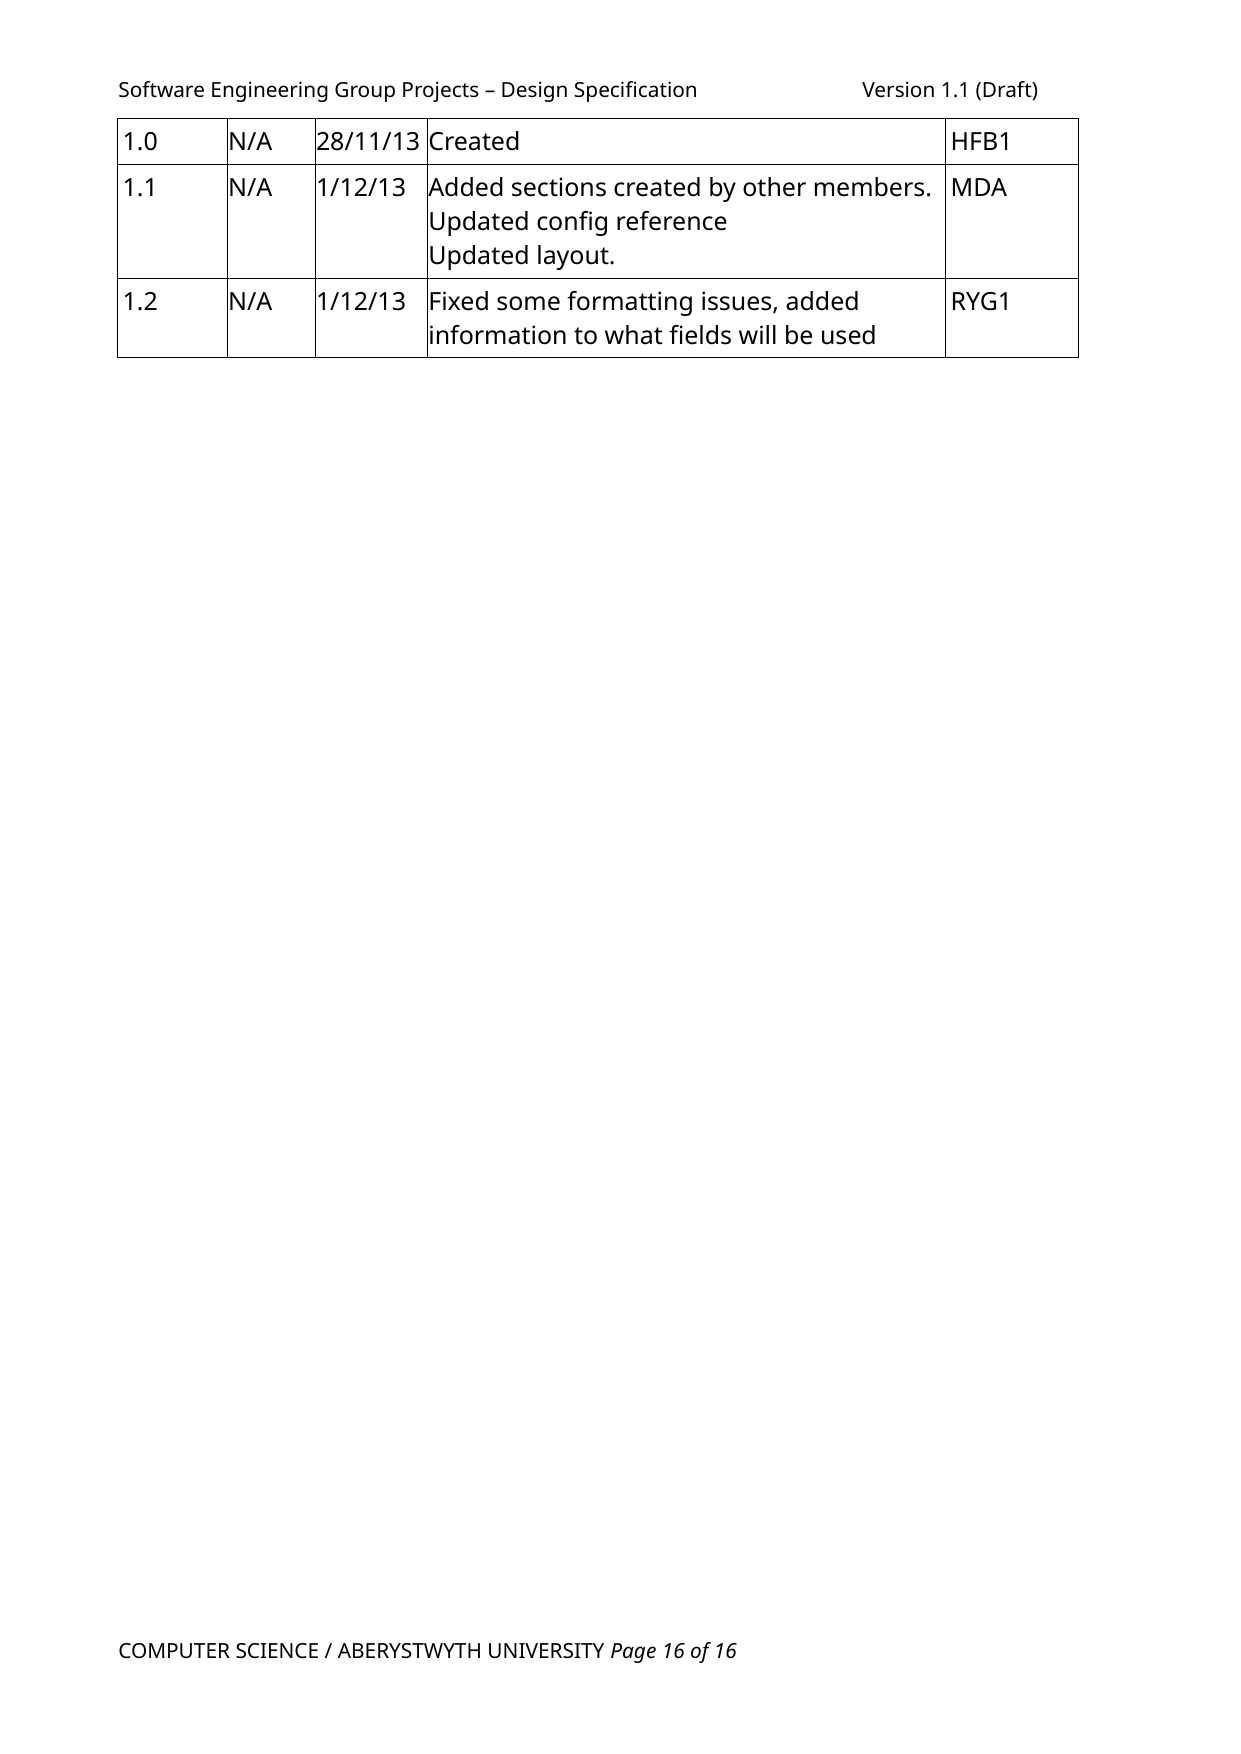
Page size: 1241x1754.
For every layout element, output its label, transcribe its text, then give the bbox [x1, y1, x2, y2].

table_cell N/A [228, 165, 315, 277]
table_cell N/A [228, 119, 315, 164]
table_cell 1.0 [118, 119, 227, 164]
table_cell N/A [228, 279, 315, 357]
table_cell 1/12/13 [316, 165, 427, 277]
table_cell MDA [946, 165, 1078, 277]
table_cell Created [428, 119, 945, 164]
table_cell HFB1 [946, 119, 1078, 164]
table_cell Fixed some formatting issues, added information to what fields will be used [428, 279, 945, 357]
table_cell 1.2 [118, 279, 227, 357]
table_cell Added sections created by other members. Updated config reference Updated layout. [428, 165, 945, 277]
table_cell RYG1 [946, 279, 1078, 357]
table_cell 1/12/13 [316, 279, 427, 357]
table_cell 1.1 [118, 165, 227, 277]
table_cell 28/11/13 [316, 119, 427, 164]
